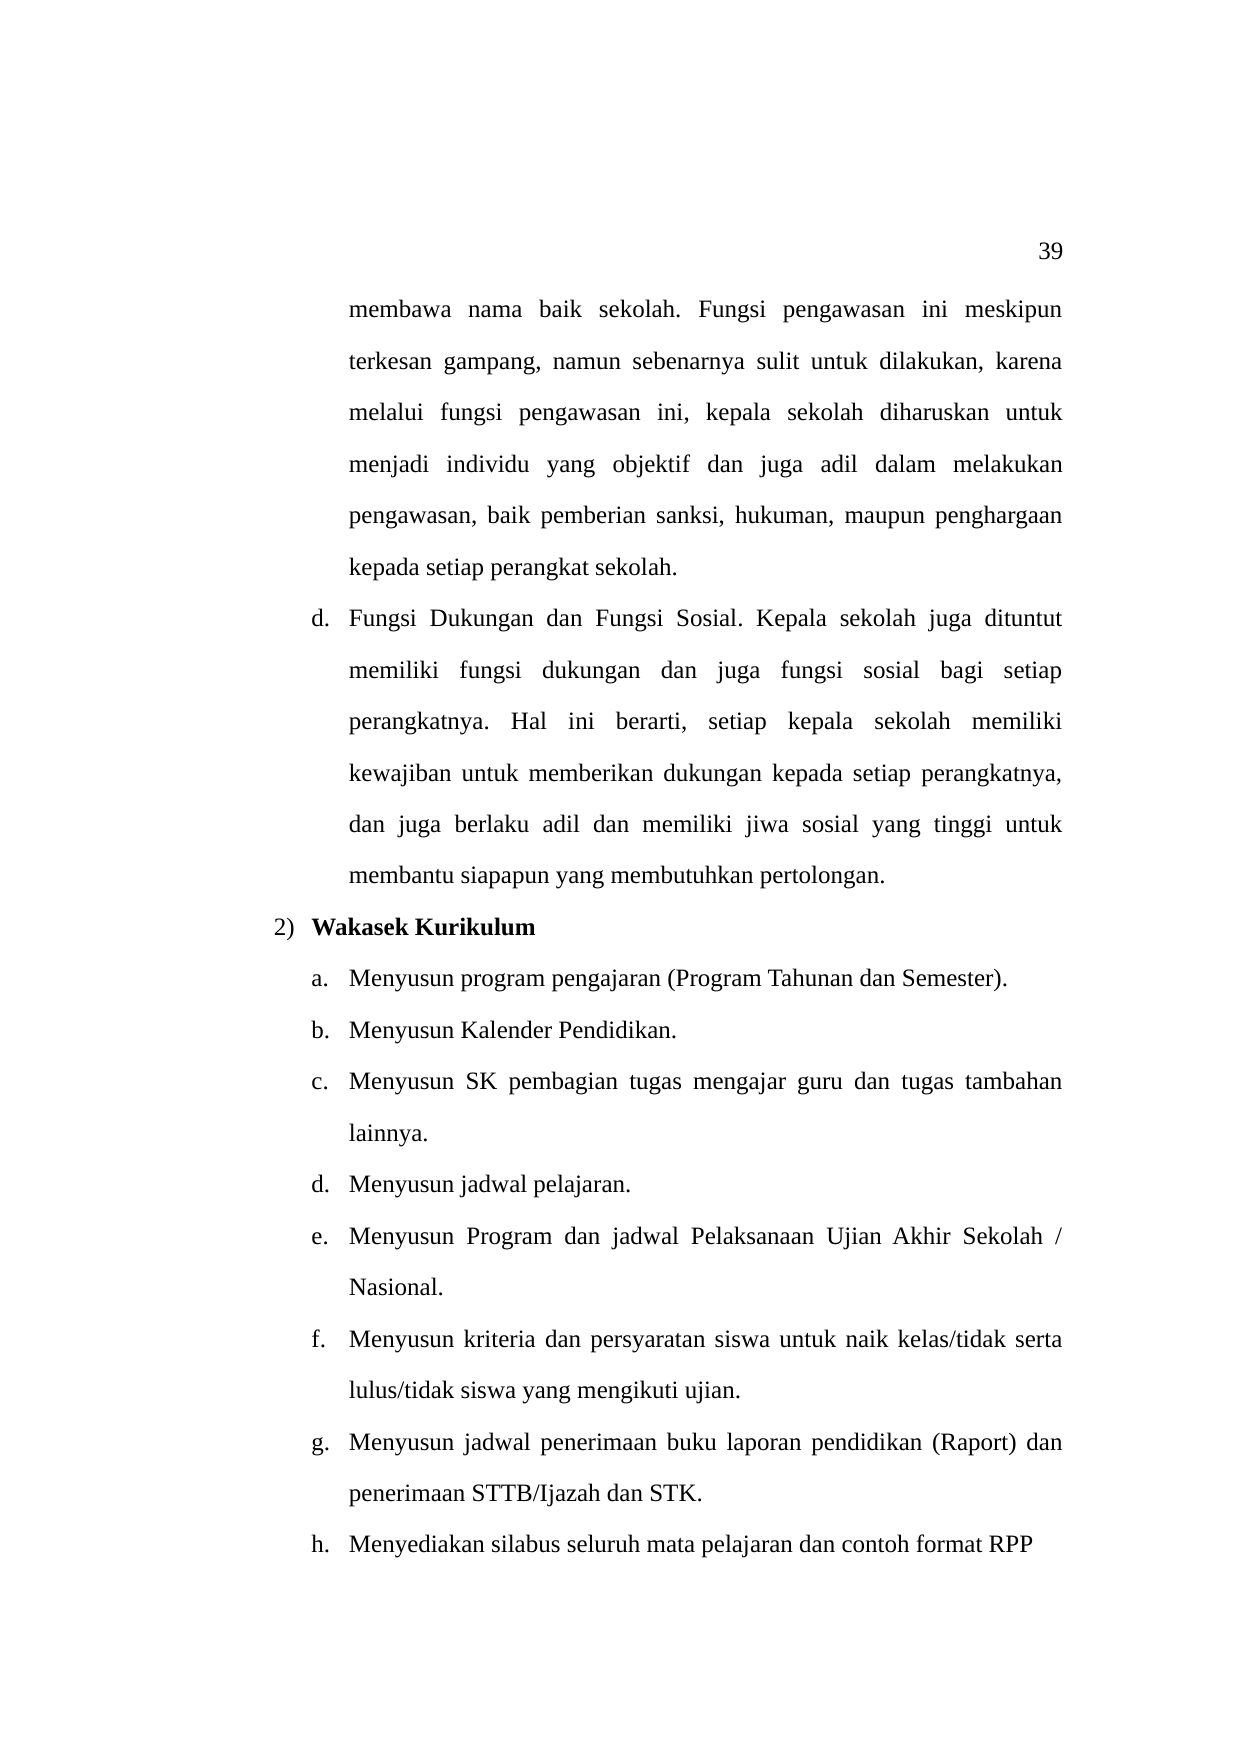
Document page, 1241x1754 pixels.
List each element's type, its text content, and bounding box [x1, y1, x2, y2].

list Menyusun SK pembagian tugas mengajar guru dan tugas tambahan lainnya. [311, 1066, 1063, 1147]
list Menyusun program pengajaran (Program Tahunan dan Semester). [311, 963, 1063, 992]
list Menyusun Kalender Pendidikan. [311, 1015, 1063, 1044]
list Menyusun jadwal penerimaan buku laporan pendidikan (Raport) dan penerimaan STTB/Ijazah dan STK. [311, 1427, 1063, 1507]
list Fungsi Dukungan dan Fungsi Sosial. Kepala sekolah juga dituntut memiliki fungsi dukungan dan juga fungsi sosial bagi setiap perangkatnya. Hal ini berarti, setiap kepala sekolah memiliki kewajiban untuk memberikan dukungan kepada setiap perangkatnya, dan juga berlaku adil dan memiliki jiwa sosial yang tinggi untuk membantu siapapun yang membutuhkan pertolongan. [311, 603, 1063, 889]
list Menyusun Program dan jadwal Pelaksanaan Ujian Akhir Sekolah / Nasional. [311, 1221, 1063, 1301]
list Menyediakan silabus seluruh mata pelajaran dan contoh format RPP [311, 1529, 1063, 1558]
list membawa nama baik sekolah. Fungsi pengawasan ini meskipun terkesan gampang, namun sebenarnya sulit untuk dilakukan, karena melalui fungsi pengawasan ini, kepala sekolah diharuskan untuk menjadi individu yang objektif dan juga adil dalam melakukan pengawasan, baik pemberian sanksi, hukuman, maupun penghargaan kepada setiap perangkat sekolah. [311, 294, 1063, 581]
list Menyusun kriteria dan persyaratan siswa untuk naik kelas/tidak serta lulus/tidak siswa yang mengikuti ujian. [311, 1324, 1063, 1404]
list Menyusun jadwal pelajaran. [311, 1169, 1063, 1198]
list Wakasek Kurikulum [274, 912, 1063, 941]
